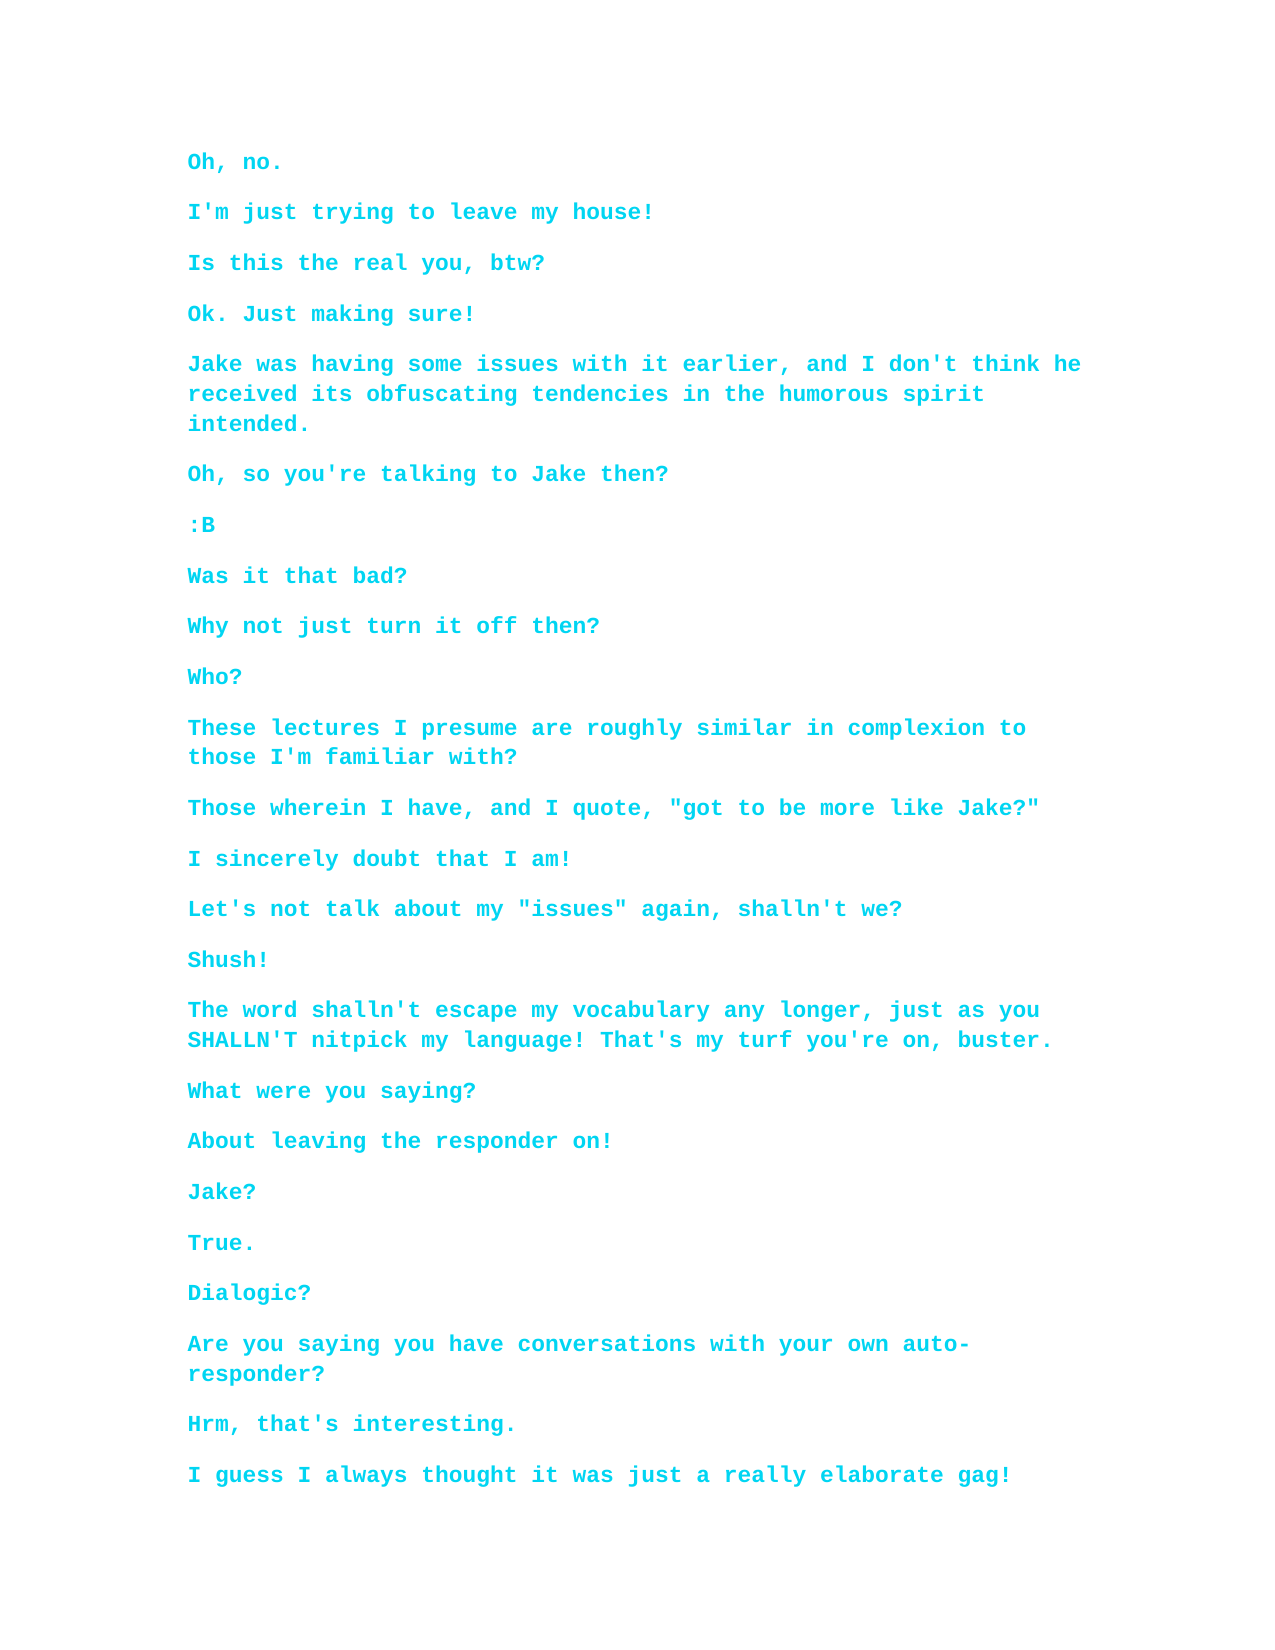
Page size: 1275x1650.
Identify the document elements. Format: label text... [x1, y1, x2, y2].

text Let's not talk about my "issues" again, shalln't we? [187, 897, 1087, 923]
text Oh, no. [187, 150, 1087, 176]
text Jake was having some issues with it earlier, and I don't think he received its obfuscating tendencies in the humorous spirit intended. [187, 352, 1087, 438]
text Who? [187, 665, 1087, 691]
text :B [187, 513, 1087, 539]
text Ok. Just making sure! [187, 302, 1087, 328]
text The word shalln't escape my vocabulary any longer, just as you SHALLN'T nitpick my language! That's my turf you're on, buster. [187, 999, 1087, 1054]
text Is this the real you, btw? [187, 251, 1087, 277]
text Jake? [187, 1180, 1087, 1206]
text Shush! [187, 948, 1087, 974]
text Hrm, that's interesting. [187, 1413, 1087, 1439]
text Those wherein I have, and I quote, "got to be more like Jake?" [187, 796, 1087, 822]
text Are you saying you have conversations with your own auto-responder? [187, 1332, 1087, 1388]
text About leaving the responder on! [187, 1130, 1087, 1156]
text Dialogic? [187, 1282, 1087, 1308]
text Oh, so you're talking to Jake then? [187, 463, 1087, 489]
text Was it that bad? [187, 564, 1087, 590]
text These lectures I presume are roughly similar in complexion to those I'm familiar with? [187, 716, 1087, 772]
text I guess I always thought it was just a really elaborate gag! [187, 1463, 1087, 1489]
text I sincerely doubt that I am! [187, 847, 1087, 873]
text What were you saying? [187, 1079, 1087, 1105]
text I'm just trying to leave my house! [187, 201, 1087, 227]
text Why not just turn it off then? [187, 614, 1087, 641]
text True. [187, 1231, 1087, 1257]
